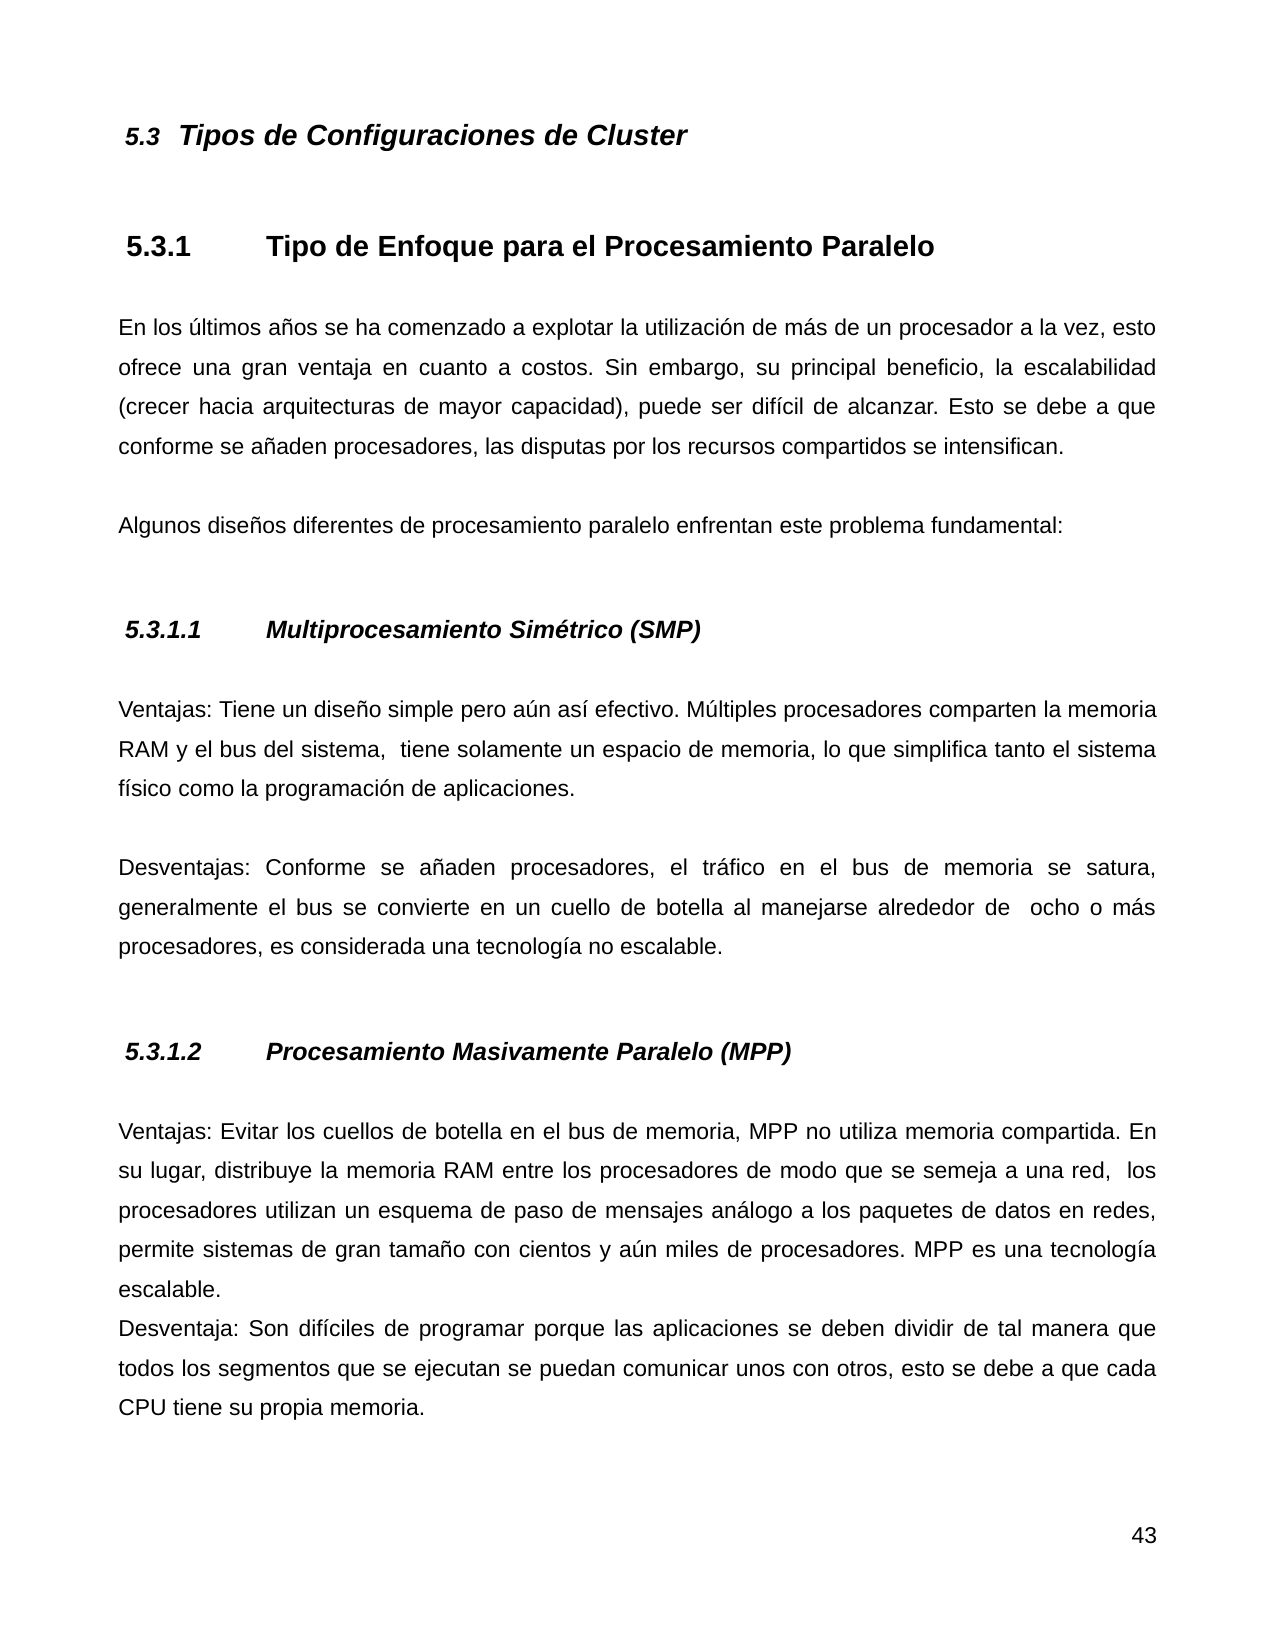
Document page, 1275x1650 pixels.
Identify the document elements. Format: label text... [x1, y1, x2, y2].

subtitle Tipos de Configuraciones de Cluster [118, 118, 1157, 152]
subtitle Tipo de Enfoque para el Procesamiento Paralelo [118, 229, 1157, 262]
text Ventajas: Evitar los cuellos de botella en el bus de memoria, MPP no utiliza memoria compartida. En su lugar, distribuye la memoria RAM entre los procesadores de modo que se semeja a una red, los procesadores utilizan un esquema de paso de mensajes análogo a los paquetes de datos en redes, permite sistemas de gran tamaño con cientos y aún miles de procesadores. MPP es una tecnología escalable. [118, 1118, 1157, 1302]
text Ventajas: Tiene un diseño simple pero aún así efectivo. Múltiples procesadores comparten la memoria RAM y el bus del sistema, tiene solamente un espacio de memoria, lo que simplifica tanto el sistema físico como la programación de aplicaciones. [118, 696, 1157, 802]
text Desventaja: Son difíciles de programar porque las aplicaciones se deben dividir de tal manera que todos los segmentos que se ejecutan se puedan comunicar unos con otros, esto se debe a que cada CPU tiene su propia memoria. [118, 1315, 1157, 1421]
subtitle Procesamiento Masivamente Paralelo (MPP) [118, 1037, 1157, 1066]
subtitle Multiprocesamiento Simétrico (SMP) [118, 616, 1157, 644]
text En los últimos años se ha comenzado a explotar la utilización de más de un procesador a la vez, esto ofrece una gran ventaja en cuanto a costos. Sin embargo, su principal beneficio, la escalabilidad (crecer hacia arquitecturas de mayor capacidad), puede ser difícil de alcanzar. Esto se debe a que conforme se añaden procesadores, las disputas por los recursos compartidos se intensifican. [118, 314, 1157, 459]
text Algunos diseños diferentes de procesamiento paralelo enfrentan este problema fundamental: [118, 512, 1157, 538]
text Desventajas: Conforme se añaden procesadores, el tráfico en el bus de memoria se satura, generalmente el bus se convierte en un cuello de botella al manejarse alrededor de ocho o más procesadores, es considerada una tecnología no escalable. [118, 854, 1157, 959]
